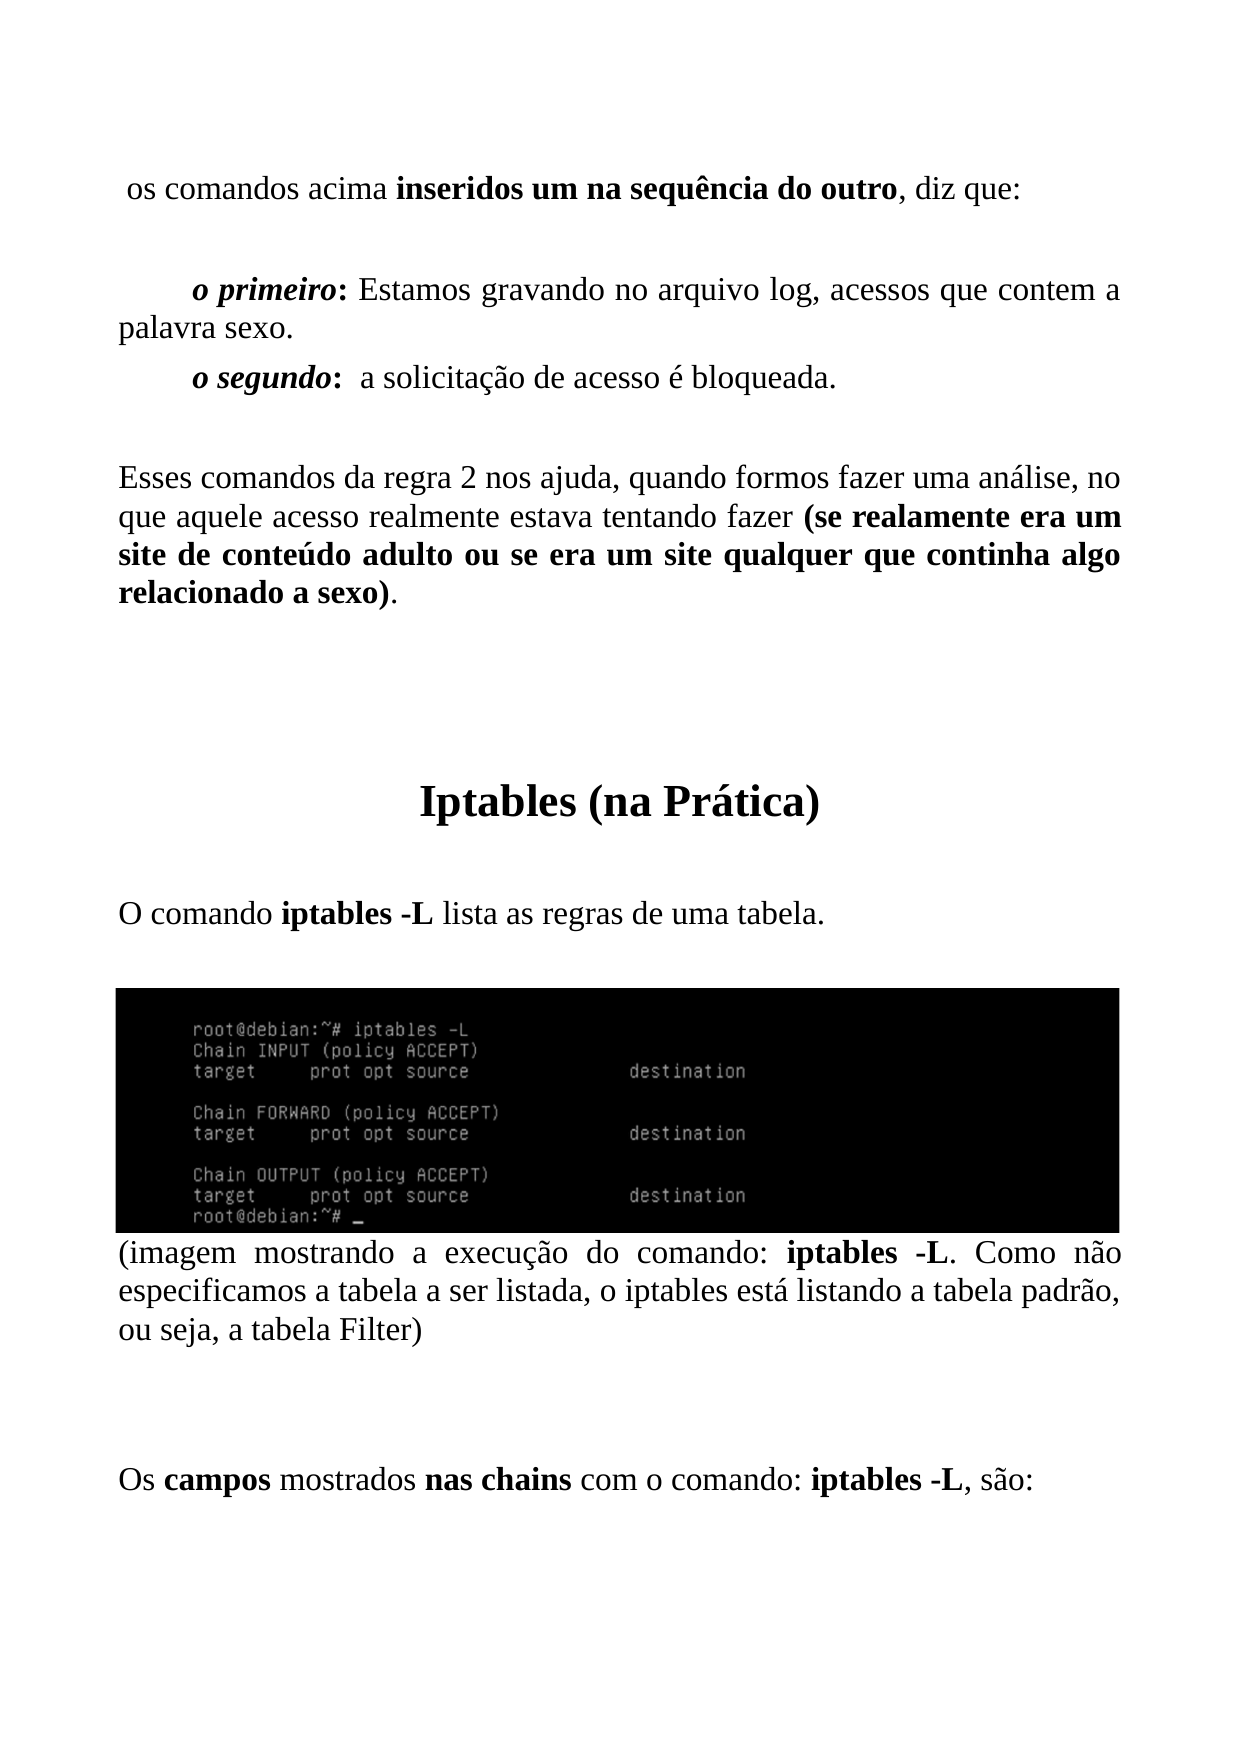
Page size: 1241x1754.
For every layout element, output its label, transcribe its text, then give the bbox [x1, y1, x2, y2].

text o segundo: a solicitação de acesso é bloqueada. [118, 357, 1122, 396]
text o primeiro: Estamos gravando no arquivo log, acessos que contem a palavra sexo. [118, 269, 1122, 345]
text (imagem mostrando a execução do comando: iptables -L. Como não especificamos a tabela a ser listada, o iptables está listando a tabela padrão, ou seja, a tabela Filter) [118, 993, 1122, 1347]
text os comandos acima inseridos um na sequência do outro, diz que: [118, 168, 1122, 207]
text O comando iptables -L lista as regras de uma tabela. [118, 893, 1122, 931]
picture [115, 988, 1120, 1233]
text Iptables (na Prática) [118, 773, 1122, 826]
text Esses comandos da regra 2 nos ajuda, quando formos fazer uma análise, no que aquele acesso realmente estava tentando fazer (se realamente era um site de conteúdo adulto ou se era um site qualquer que continha algo relacionado a sexo). [118, 458, 1122, 611]
text Os campos mostrados nas chains com o comando: iptables -L, são: [118, 1460, 1122, 1498]
